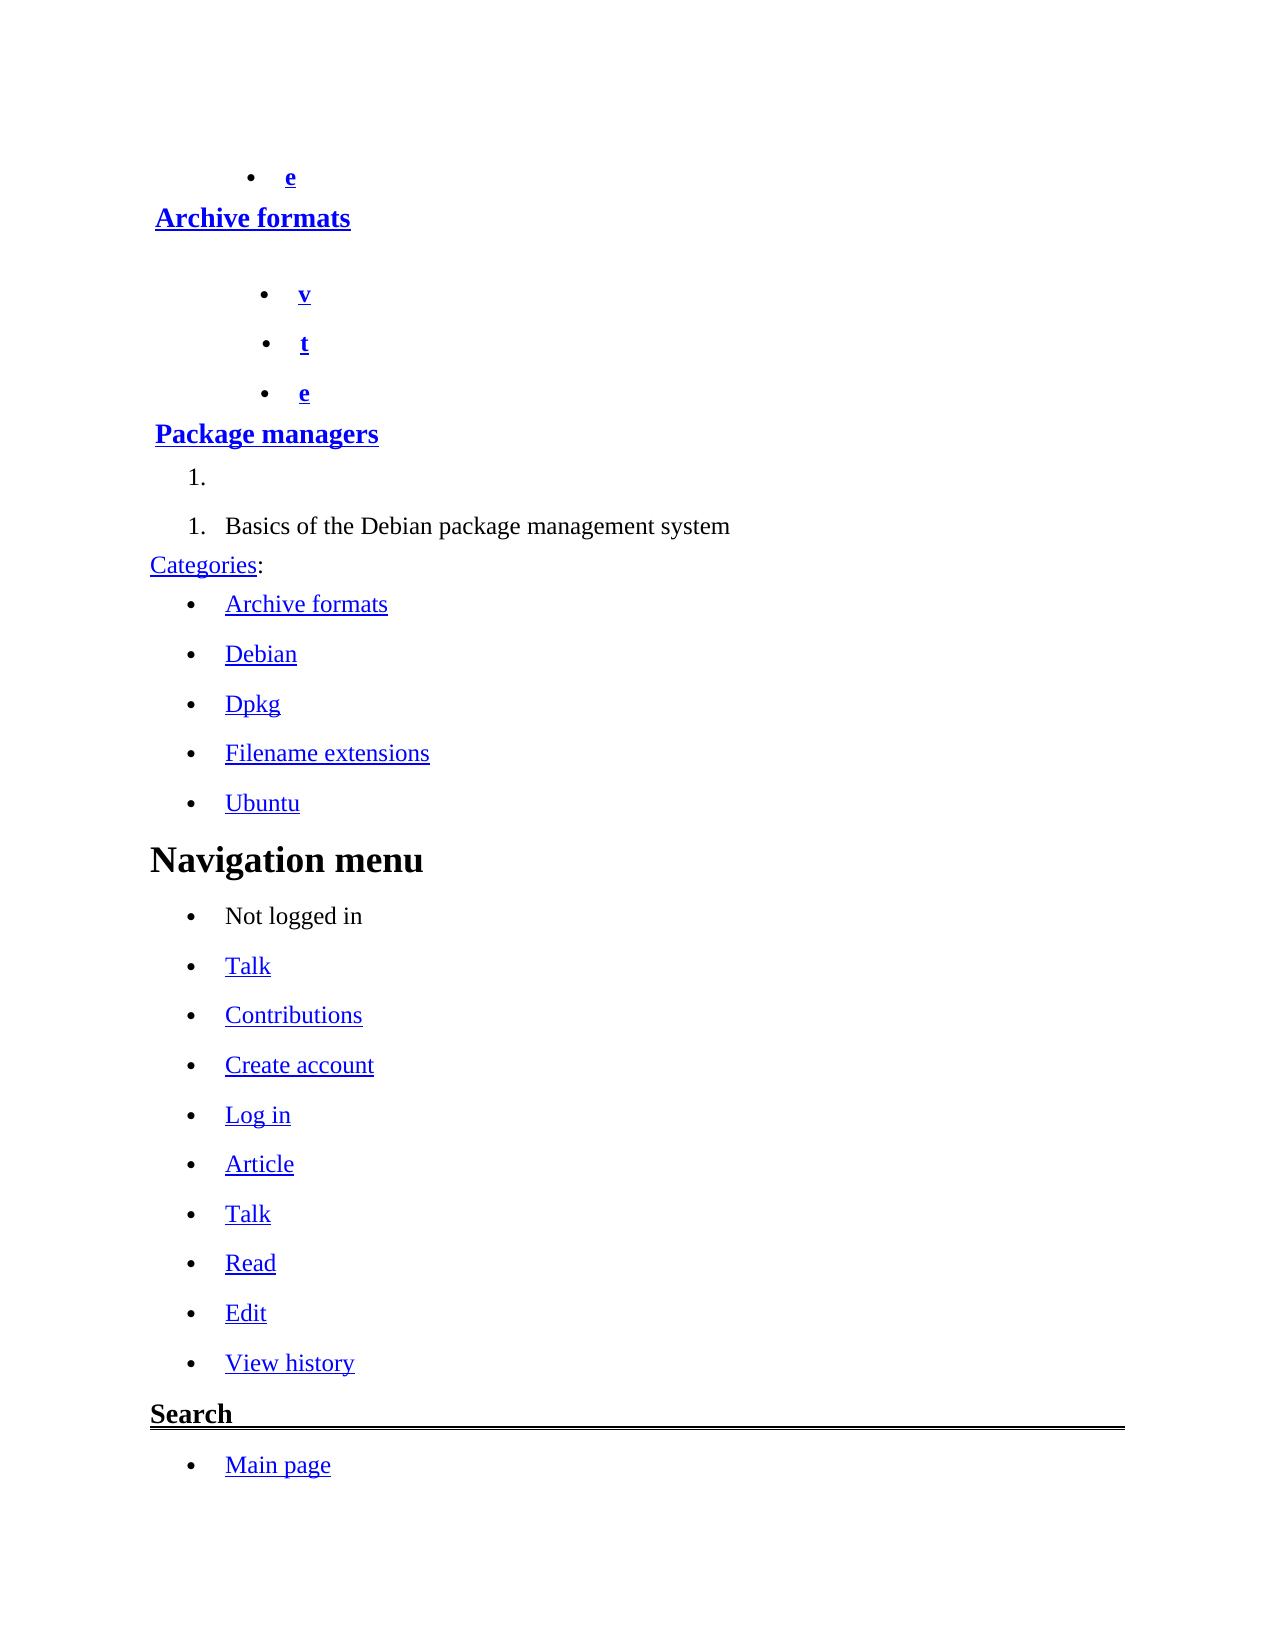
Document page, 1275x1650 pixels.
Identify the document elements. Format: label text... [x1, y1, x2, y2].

list View history [187, 1348, 1125, 1376]
list Create account [187, 1050, 1125, 1079]
text Search [150, 1397, 1125, 1426]
list Dpkg [187, 689, 1125, 717]
list Ubuntu [187, 788, 1125, 817]
list Debian [187, 639, 1125, 668]
list Main page [187, 1451, 1125, 1479]
list Contributions [187, 1001, 1125, 1029]
list Log in [187, 1100, 1125, 1128]
table_header [150, 235, 379, 267]
list Filename extensions [187, 738, 1125, 767]
list Edit [187, 1298, 1125, 1327]
list Archive formats [187, 589, 1125, 618]
list Talk [187, 951, 1125, 980]
list Not logged in [187, 901, 1125, 930]
list Basics of the Debian package management system [187, 511, 1125, 540]
list Article [187, 1149, 1125, 1178]
text Categories: [150, 550, 1125, 579]
text Navigation menu [150, 837, 1125, 881]
list Read [187, 1248, 1125, 1277]
list Talk [187, 1199, 1125, 1228]
table_header [379, 235, 384, 267]
table_cell v t e Archive formats [150, 150, 355, 235]
table_cell v t e Package managers [150, 267, 384, 451]
